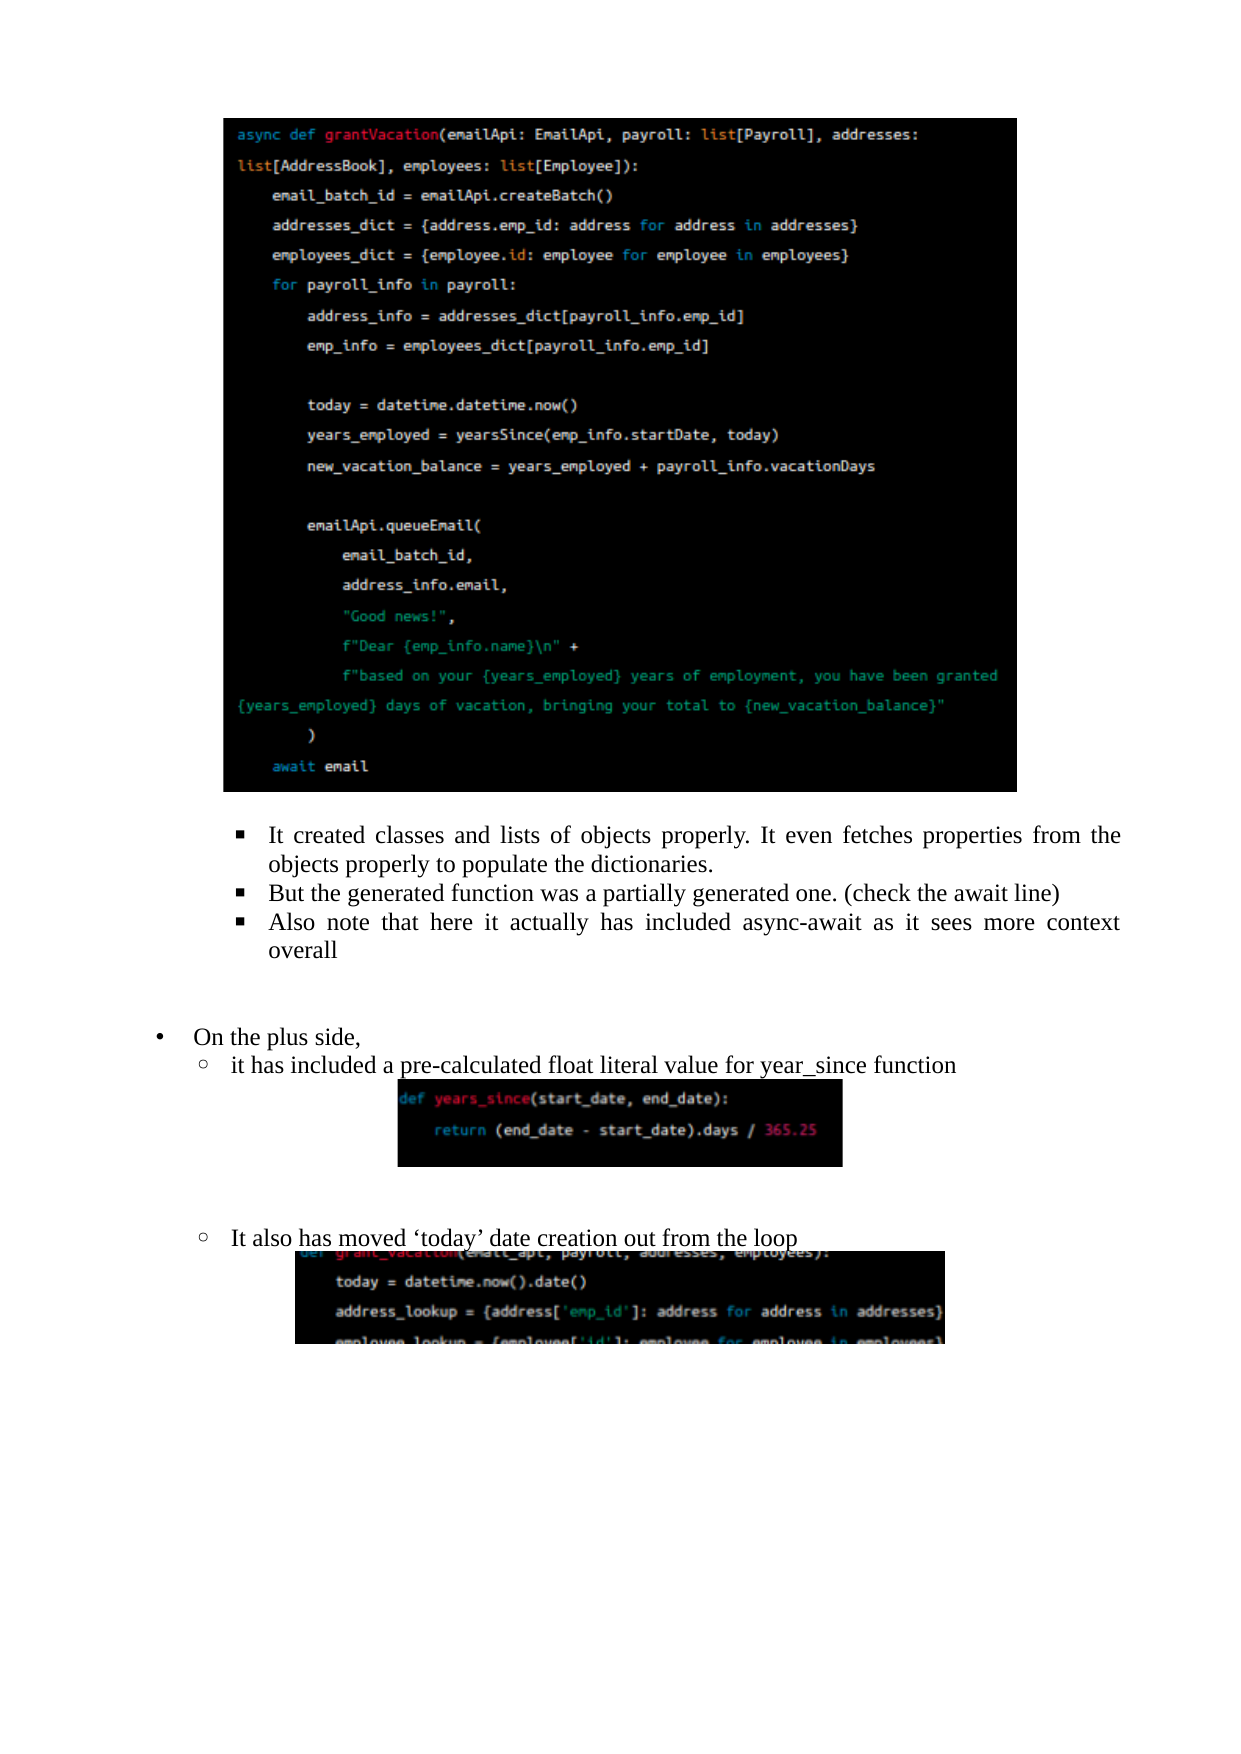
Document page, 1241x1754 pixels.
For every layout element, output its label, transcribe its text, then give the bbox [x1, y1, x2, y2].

picture [223, 118, 1017, 792]
list it has included a pre-calculated float literal value for year_since function [193, 1050, 1122, 1079]
list But the generated function was a partially generated one. (check the await line) [231, 878, 1122, 907]
list Also note that here it actually has included async-await as it sees more context overall [231, 907, 1122, 964]
picture [295, 1251, 945, 1344]
picture [397, 1079, 843, 1167]
list It also has moved ‘today’ date creation out from the loop [193, 1223, 1122, 1252]
list It created classes and lists of objects properly. It even fetches properties from the objects properly to populate the dictionaries. [231, 820, 1122, 878]
list On the plus side, [156, 1022, 1122, 1050]
